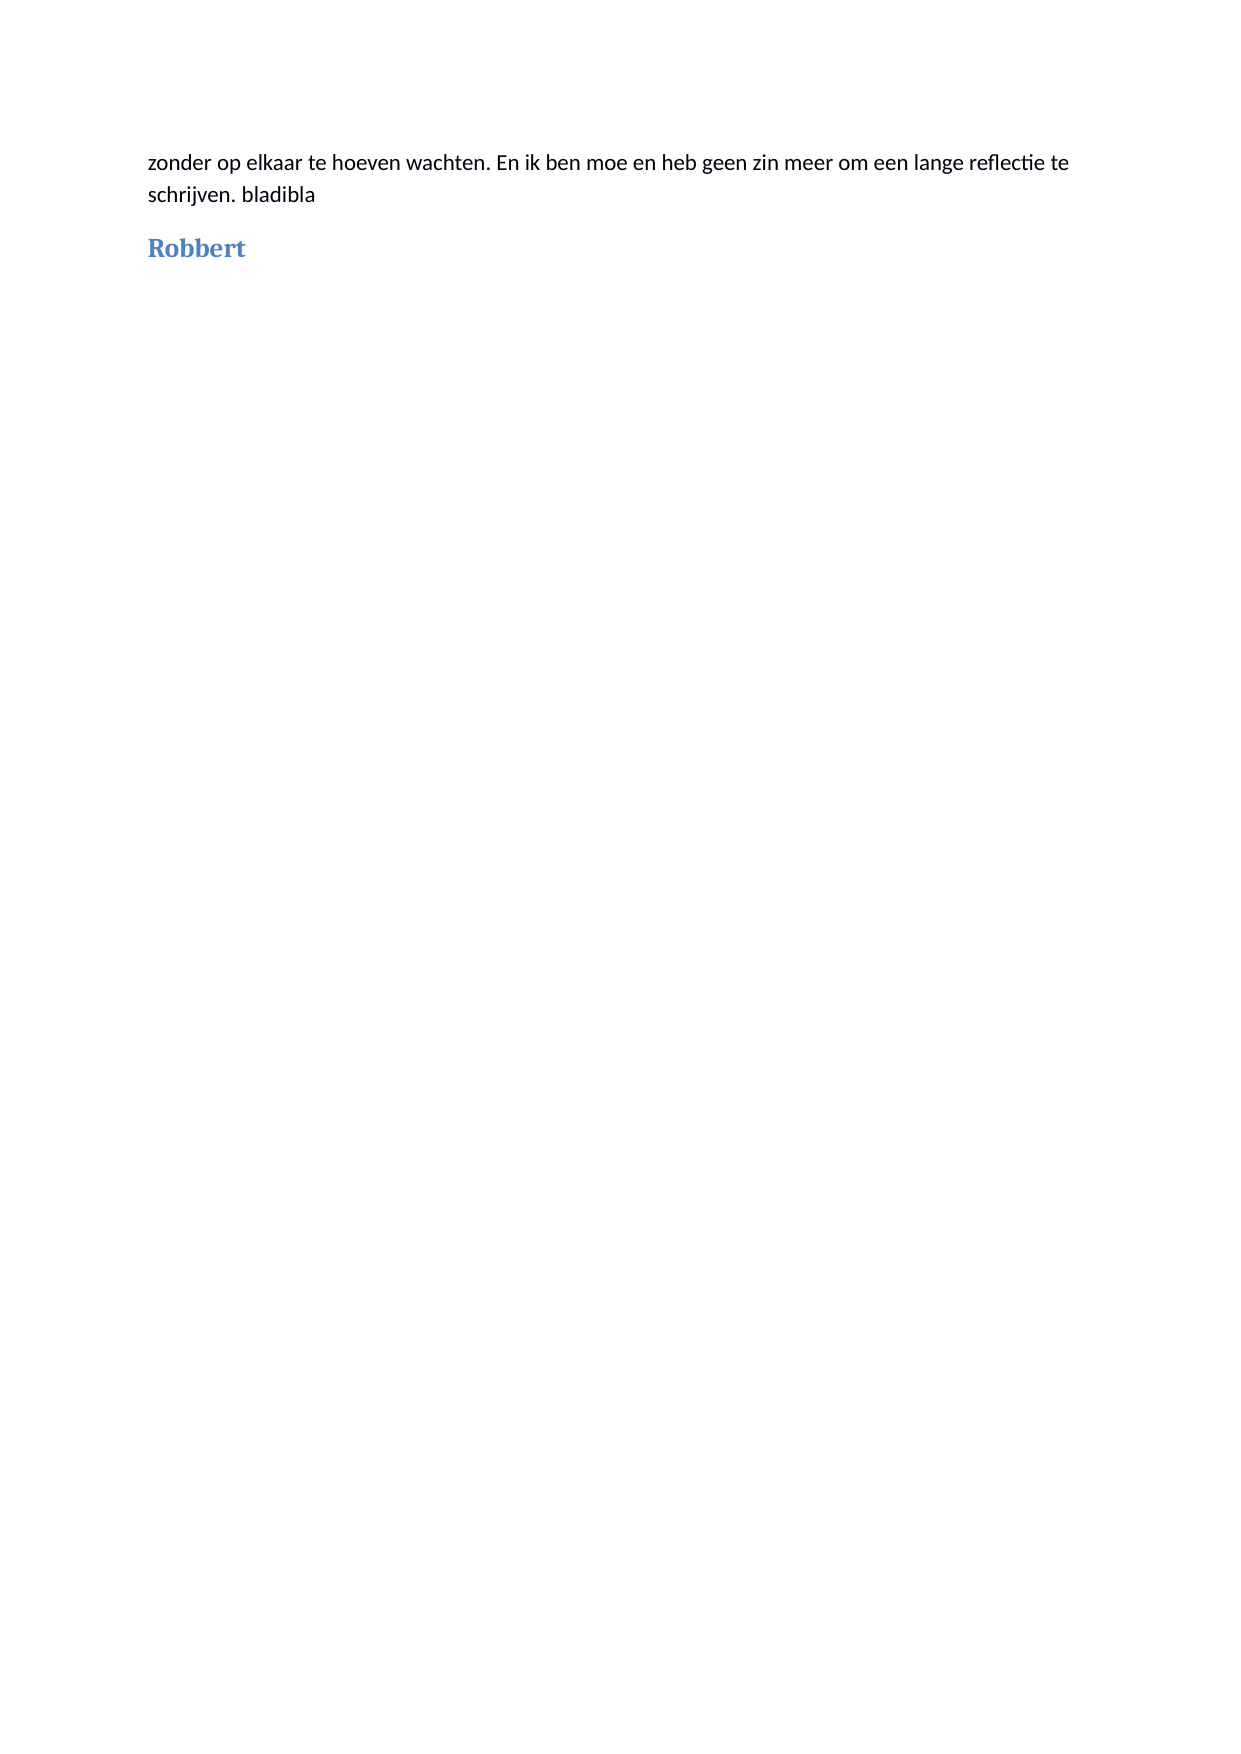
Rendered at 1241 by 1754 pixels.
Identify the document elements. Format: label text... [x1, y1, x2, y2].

text zonder op elkaar te hoeven wachten. En ik ben moe en heb geen zin meer om een lange reflectie te schrijven. bladibla [148, 148, 1093, 208]
subtitle Robbert [148, 233, 1093, 264]
